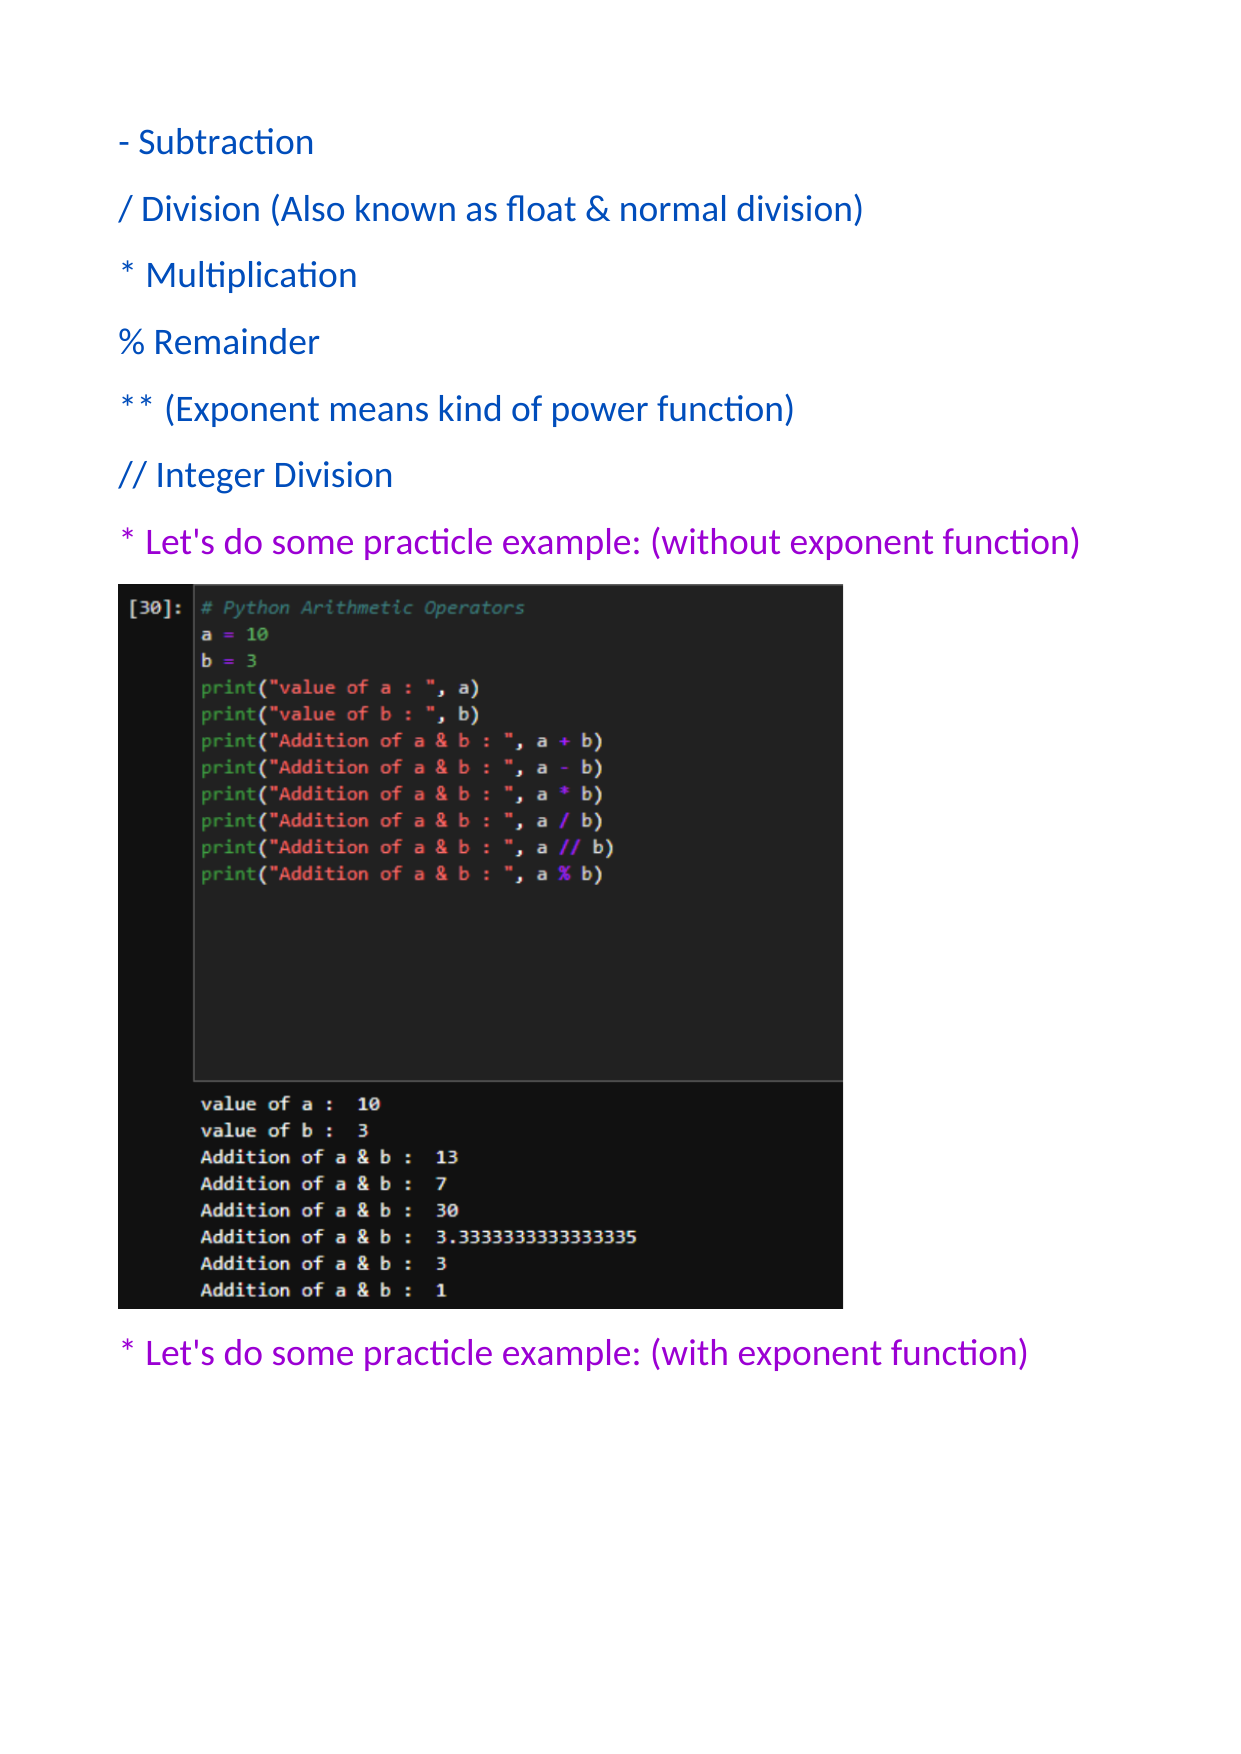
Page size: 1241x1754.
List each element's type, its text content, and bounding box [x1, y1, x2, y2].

text * Multiplication [118, 251, 1122, 297]
text ** (Exponent means kind of power function) [118, 385, 1122, 431]
text * Let's do some practicle example: (without exponent function) [118, 518, 1122, 564]
text / Division (Also known as float & normal division) [118, 185, 1122, 231]
text % Remainder [118, 318, 1122, 364]
text - Subtraction [118, 118, 1122, 164]
text // Integer Division [118, 451, 1122, 497]
text * Let's do some practicle example: (with exponent function) [118, 1329, 1122, 1375]
